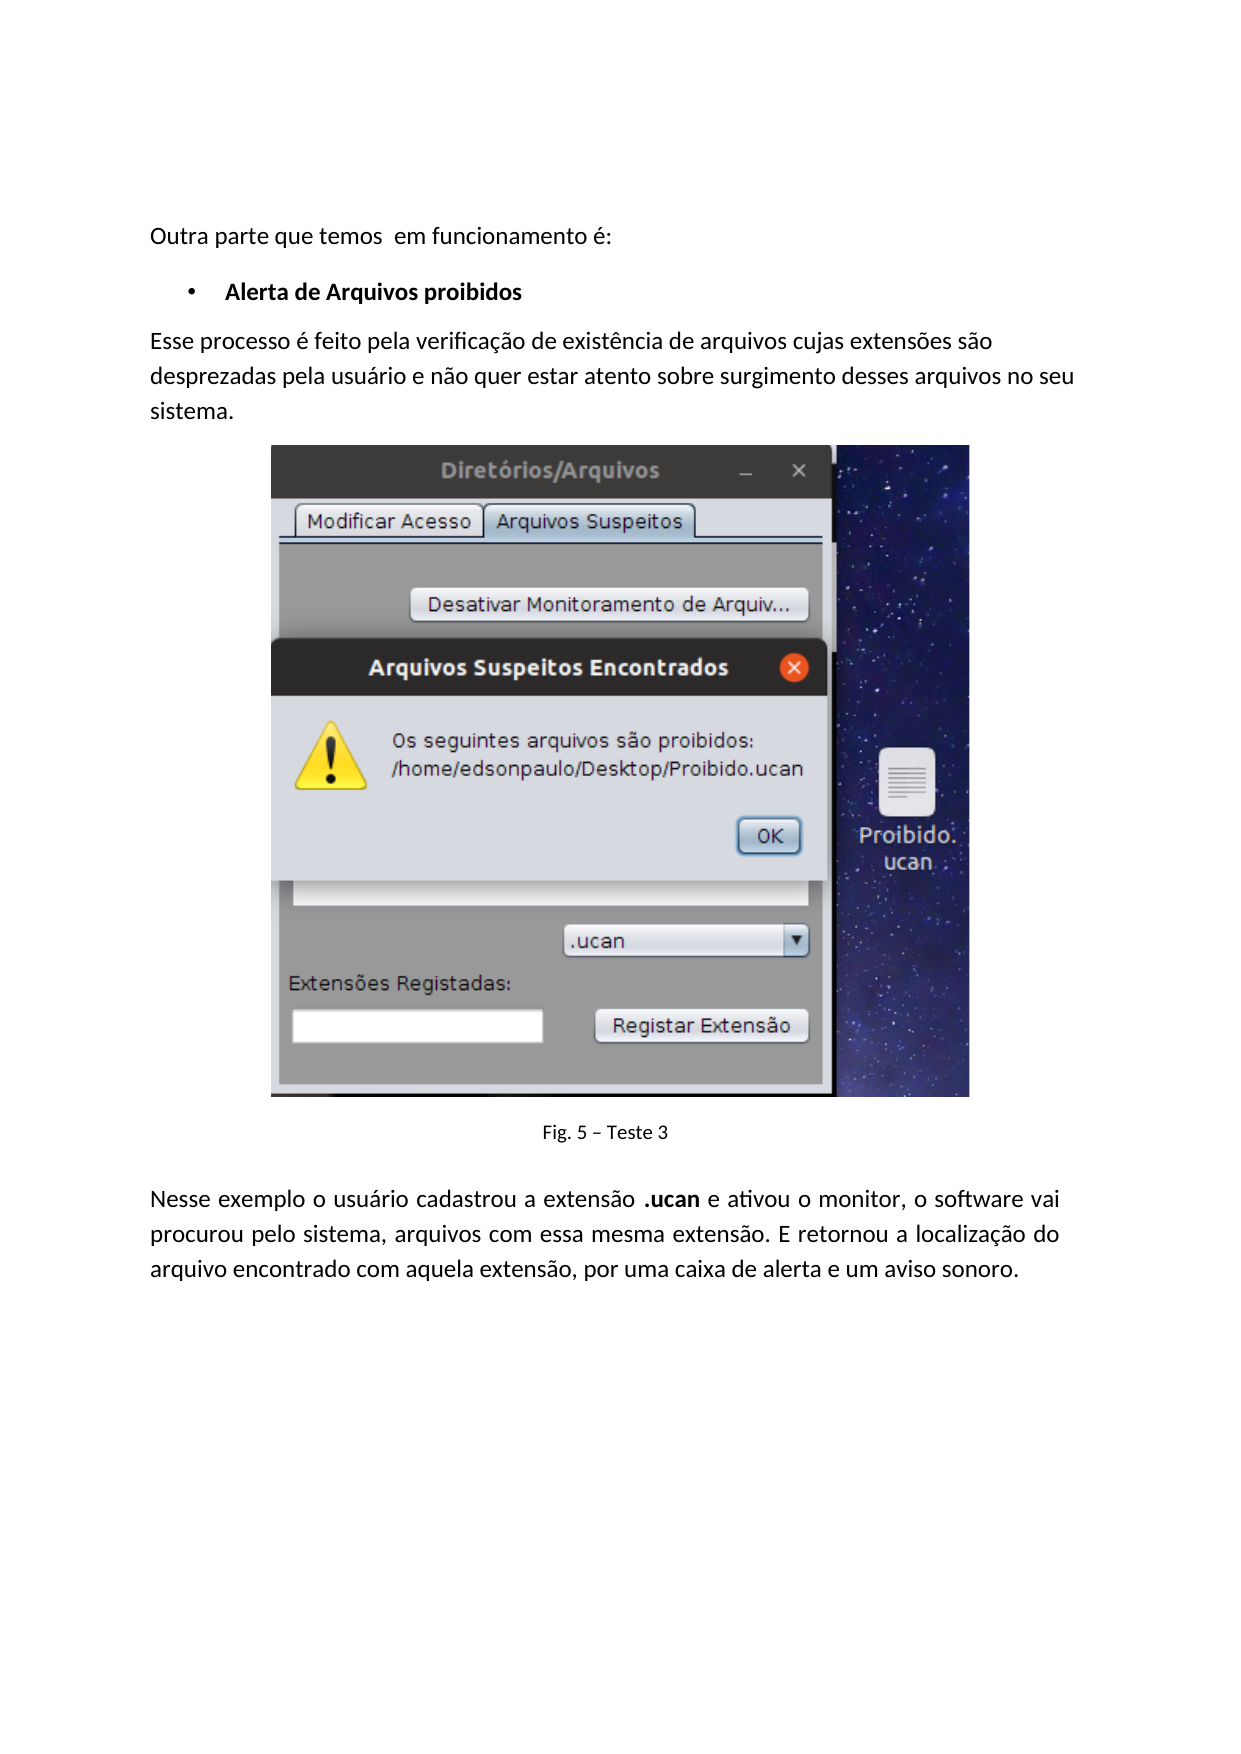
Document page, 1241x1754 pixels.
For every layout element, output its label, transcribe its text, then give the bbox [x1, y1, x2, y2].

text Outra parte que temos em funcionamento é: [150, 220, 1090, 251]
text Fig. 5 – Teste 3 [150, 445, 1061, 1145]
text Nesse exemplo o usuário cadastrou a extensão .ucan e ativou o monitor, o software vai procurou pelo sistema, arquivos com essa mesma extensão. E retornou a localização do arquivo encontrado com aquela extensão, por uma caixa de alerta e um aviso sonoro. [150, 1183, 1061, 1284]
list Alerta de Arquivos proibidos [187, 276, 1090, 306]
text Esse processo é feito pela verificação de existência de arquivos cujas extensões são desprezadas pela usuário e não quer estar atento sobre surgimento desses arquivos no seu sistema. [150, 325, 1090, 426]
picture [271, 445, 970, 1097]
